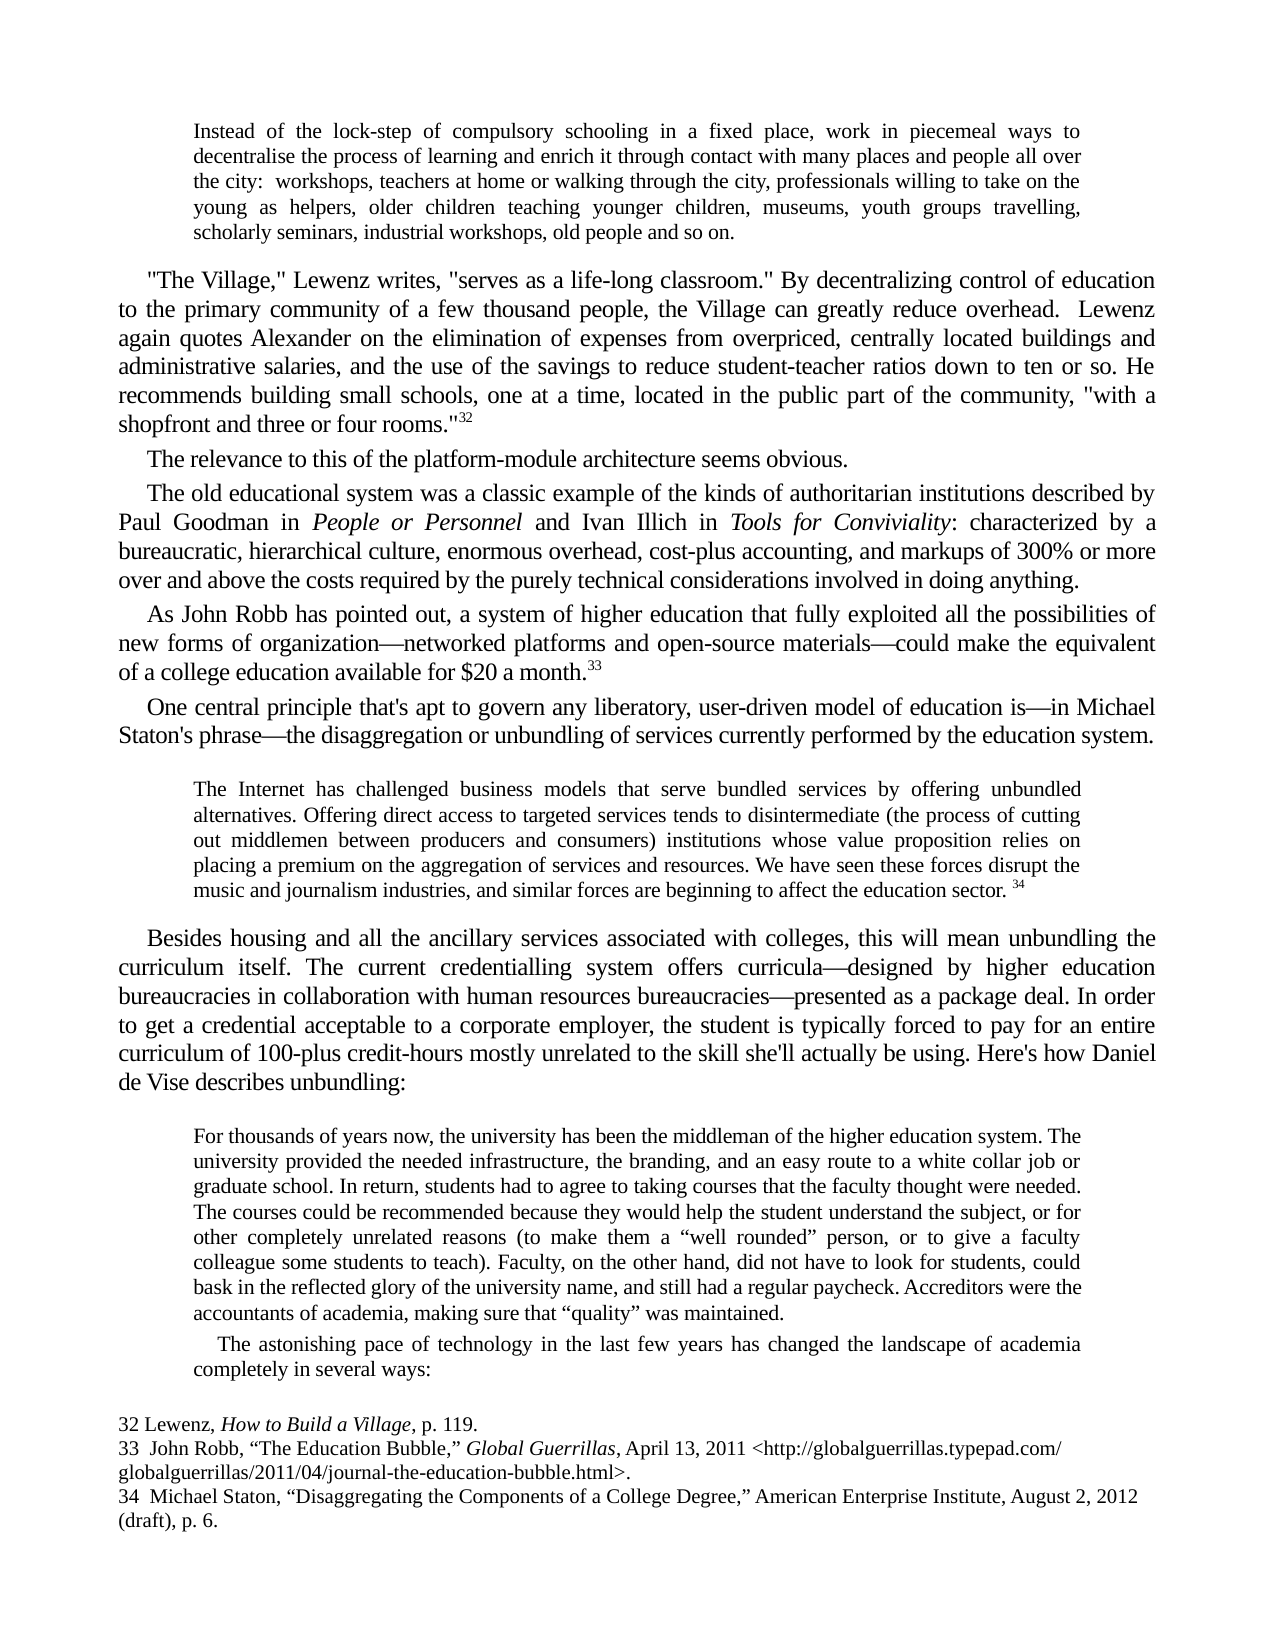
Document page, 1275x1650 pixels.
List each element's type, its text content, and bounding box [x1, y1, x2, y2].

text Instead of the lock-step of compulsory schooling in a fixed place, work in piecemeal ways to decentralise the process of learning and enrich it through contact with many places and people all over the city: workshops, teachers at home or walking through the city, professionals willing to take on the young as helpers, older children teaching younger children, museums, youth groups travelling, scholarly seminars, industrial workshops, old people and so on. [193, 118, 1082, 244]
text For thousands of years now, the university has been the middleman of the higher education system. The university provided the needed infrastructure, the branding, and an easy route to a white collar job or graduate school. In return, students had to agree to taking courses that the faculty thought were needed. The courses could be recommended because they would help the student understand the subject, or for other completely unrelated reasons (to make them a “well rounded” person, or to give a faculty colleague some students to teach). Faculty, on the other hand, did not have to look for students, could bask in the reflected glory of the university name, and still had a regular paycheck. Accreditors were the accountants of academia, making sure that “quality” was maintained. [193, 1123, 1082, 1325]
text Michael Staton, “Disaggregating the Components of a College Degree,” American Enterprise Institute, August 2, 2012 (draft), p. 6. [118, 1484, 1157, 1532]
text As John Robb has pointed out, a system of higher education that fully exploited all the possibilities of new forms of organization—networked platforms and open-source materials—could make the equivalent of a college education available for $20 a month. [118, 599, 1157, 686]
text John Robb, “The Education Bubble,” Global Guerrillas, April 13, 2011 <http://globalguerrillas.typepad.com/ globalguerrillas/2011/04/journal-the-education-bubble.html>. [118, 1436, 1157, 1484]
text Lewenz, How to Build a Village, p. 119. [118, 1412, 1157, 1436]
text The relevance to this of the platform-module architecture seems obvious. [118, 444, 1157, 472]
text The astonishing pace of technology in the last few years has changed the landscape of academia completely in several ways: [193, 1331, 1082, 1381]
text The Internet has challenged business models that serve bundled services by offering unbundled alternatives. Offering direct access to targeted services tends to disintermediate (the process of cutting out middlemen between producers and consumers) institutions whose value proposition relies on placing a premium on the aggregation of services and resources. We have seen these forces disrupt the music and journalism industries, and similar forces are beginning to affect the education sector. [193, 776, 1082, 902]
text The old educational system was a classic example of the kinds of authoritarian institutions described by Paul Goodman in People or Personnel and Ivan Illich in Tools for Conviviality: characterized by a bureaucratic, hierarchical culture, enormous overhead, cost-plus accounting, and markups of 300% or more over and above the costs required by the purely technical considerations involved in doing anything. [118, 478, 1157, 593]
text "The Village," Lewenz writes, "serves as a life-long classroom." By decentralizing control of education to the primary community of a few thousand people, the Village can greatly reduce overhead. Lewenz again quotes Alexander on the elimination of expenses from overpriced, centrally located buildings and administrative salaries, and the use of the savings to reduce student-teacher ratios down to ten or so. He recommends building small schools, one at a time, located in the public part of the community, "with a shopfront and three or four rooms." [118, 265, 1157, 438]
text One central principle that's apt to govern any liberatory, user-driven model of education is—in Michael Staton's phrase—the disaggregation or unbundling of services currently performed by the education system. [118, 692, 1157, 749]
text Besides housing and all the ancillary services associated with colleges, this will mean unbundling the curriculum itself. The current credentialling system offers curricula—designed by higher education bureaucracies in collaboration with human resources bureaucracies—presented as a package deal. In order to get a credential acceptable to a corporate employer, the student is typically forced to pay for an entire curriculum of 100-plus credit-hours mostly unrelated to the skill she'll actually be using. Here's how Daniel de Vise describes unbundling: [118, 923, 1157, 1096]
